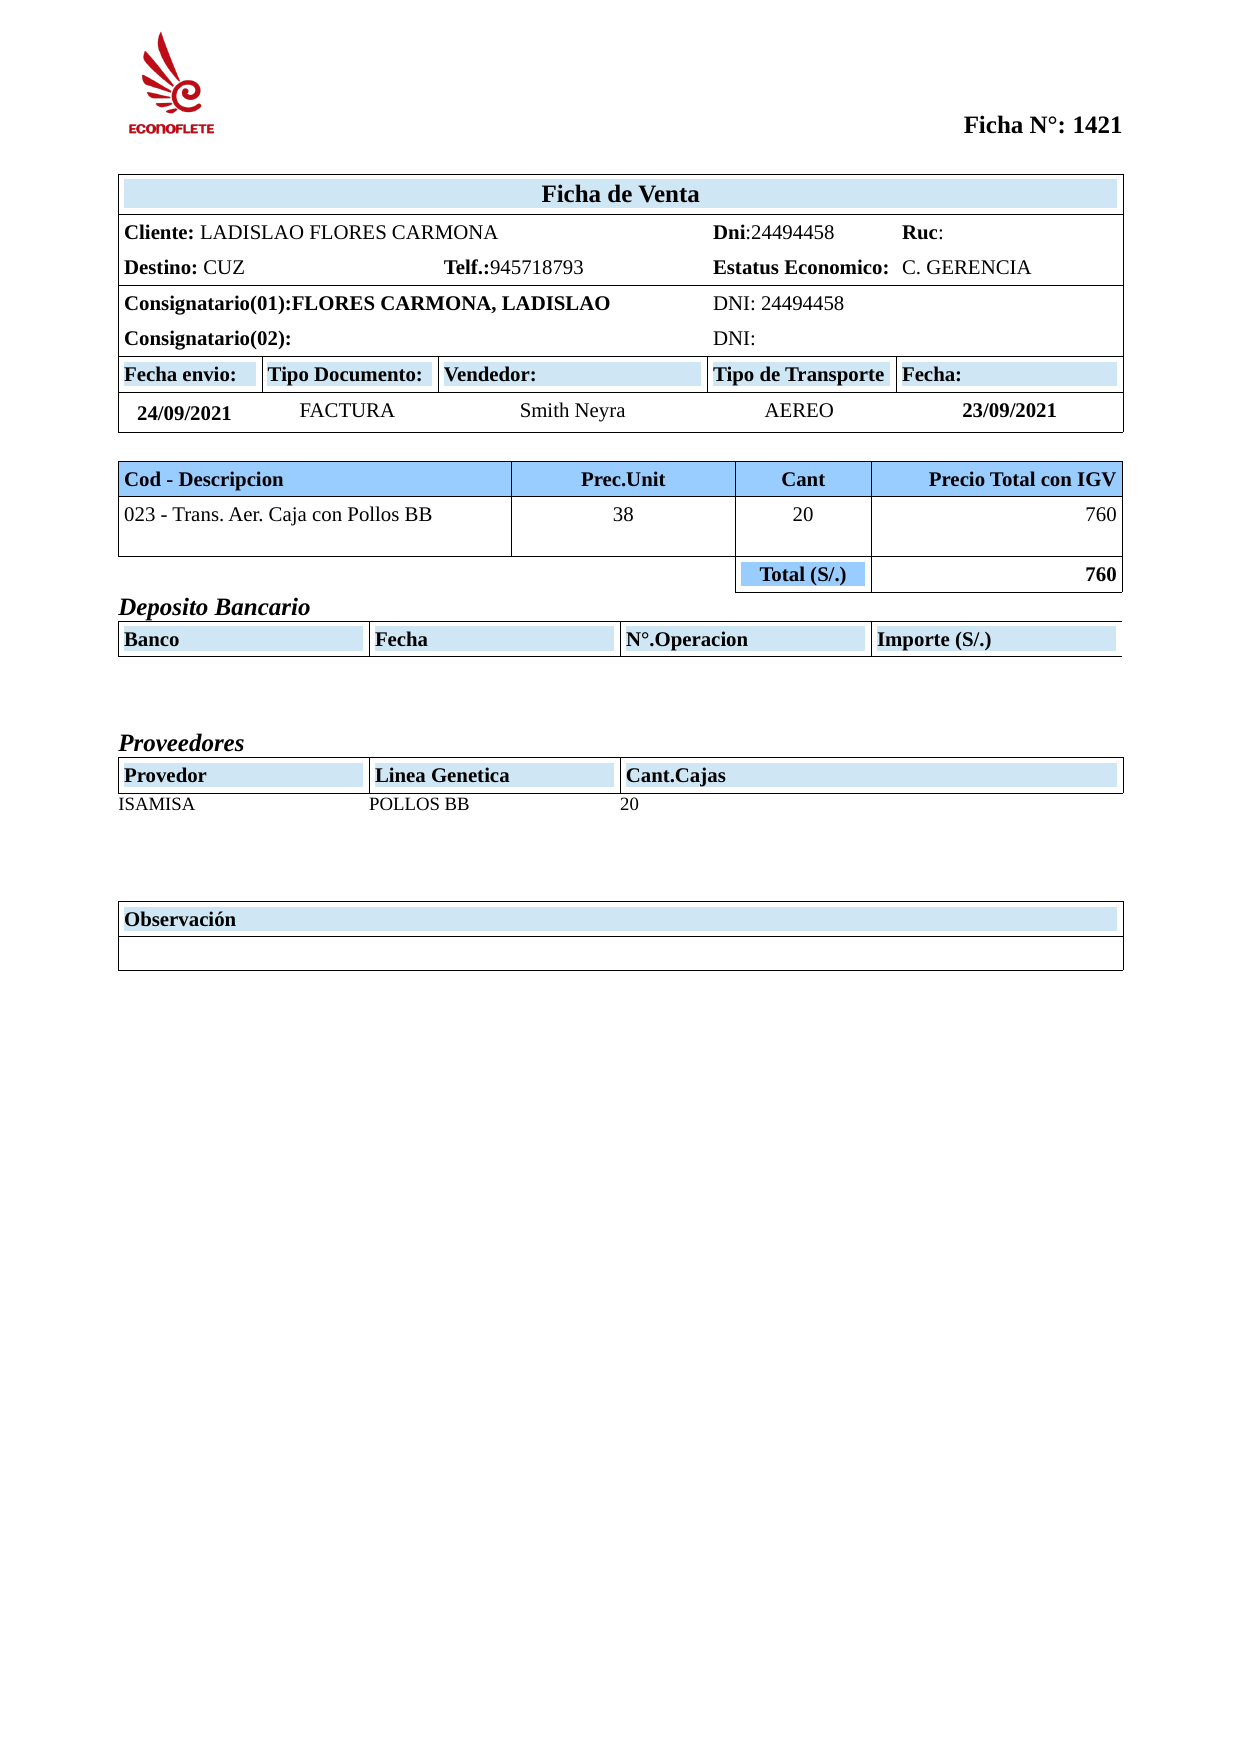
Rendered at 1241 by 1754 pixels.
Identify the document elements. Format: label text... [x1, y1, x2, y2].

table_header Ficha de Venta [119, 175, 1123, 214]
table_cell Destino: CUZ [119, 249, 438, 285]
table_cell [118, 836, 369, 858]
table_cell 24/09/2021 [119, 393, 262, 432]
table_cell [871, 657, 1122, 680]
table_cell [118, 657, 369, 680]
table_cell AEREO [707, 393, 896, 432]
table_cell 023 - Trans. Aer. Caja con Pollos BB [119, 497, 511, 556]
table_cell Consignatario(01):FLORES CARMONA, LADISLAO [119, 286, 707, 321]
table_header Fecha [370, 622, 620, 656]
table_cell Telf.:945718793 [438, 249, 707, 285]
table_cell [118, 879, 369, 901]
table_cell Dni:24494458 [707, 215, 896, 249]
table_cell [871, 705, 1122, 728]
table_cell Consignatario(02): [119, 321, 707, 356]
text Deposito Bancario [118, 592, 1122, 621]
table_cell Estatus Economico: [707, 249, 896, 285]
text Proveedores [118, 728, 1122, 757]
table_cell [369, 705, 620, 728]
table_cell [620, 680, 871, 704]
table_cell [118, 680, 369, 704]
table_cell [118, 557, 511, 592]
table_cell [620, 858, 1123, 879]
table_cell Cliente: LADISLAO FLORES CARMONA [119, 215, 707, 249]
picture [118, 31, 225, 134]
table_header Importe (S/.) [872, 622, 1122, 656]
table_header Prec.Unit [512, 462, 735, 496]
table_cell [369, 879, 620, 901]
table_header Cant [736, 462, 871, 496]
table_cell DNI: 24494458 [707, 286, 1123, 321]
table_cell [369, 836, 620, 858]
table_cell [369, 680, 620, 704]
table_cell Vendedor: [439, 357, 707, 392]
table_cell [871, 680, 1122, 704]
table_cell DNI: [707, 321, 1123, 356]
table_cell Total (S/.) [736, 557, 871, 592]
table_cell Tipo de Transporte [708, 357, 896, 392]
table_cell [620, 657, 871, 680]
table_header Observación [119, 902, 1123, 936]
table_cell 20 [736, 497, 871, 556]
table_header N°.Operacion [621, 622, 871, 656]
table_cell POLLOS BB [369, 794, 620, 814]
table_cell Smith Neyra [438, 393, 707, 432]
table_cell [118, 815, 369, 836]
table_cell 20 [620, 794, 1123, 814]
table_cell [118, 705, 369, 728]
table_cell [620, 815, 1123, 836]
table_header Banco [119, 622, 369, 656]
table_cell Fecha envio: [119, 357, 262, 392]
table_header Cant.Cajas [621, 758, 1123, 793]
table_cell [620, 705, 871, 728]
table_cell 23/09/2021 [896, 393, 1123, 432]
table_cell Ruc: [896, 215, 1123, 249]
table_cell Fecha: [897, 357, 1123, 392]
table_header Cod - Descripcion [119, 462, 511, 496]
table_cell [369, 815, 620, 836]
table_header Provedor [119, 758, 369, 793]
table_cell Tipo Documento: [263, 357, 438, 392]
table_cell C. GERENCIA [896, 249, 1123, 285]
table_header Precio Total con IGV [872, 462, 1122, 496]
table_cell [118, 858, 369, 879]
table_cell FACTURA [262, 393, 438, 432]
table_cell ISAMISA [118, 794, 369, 814]
table_header Linea Genetica [370, 758, 620, 793]
table_cell 760 [872, 497, 1122, 556]
table_cell [119, 937, 1123, 969]
table_cell [620, 879, 1123, 901]
table_cell 760 [872, 557, 1122, 592]
table_cell [369, 858, 620, 879]
table_cell 38 [512, 497, 735, 556]
table_cell [511, 557, 735, 592]
table_cell [620, 836, 1123, 858]
table_cell [369, 657, 620, 680]
